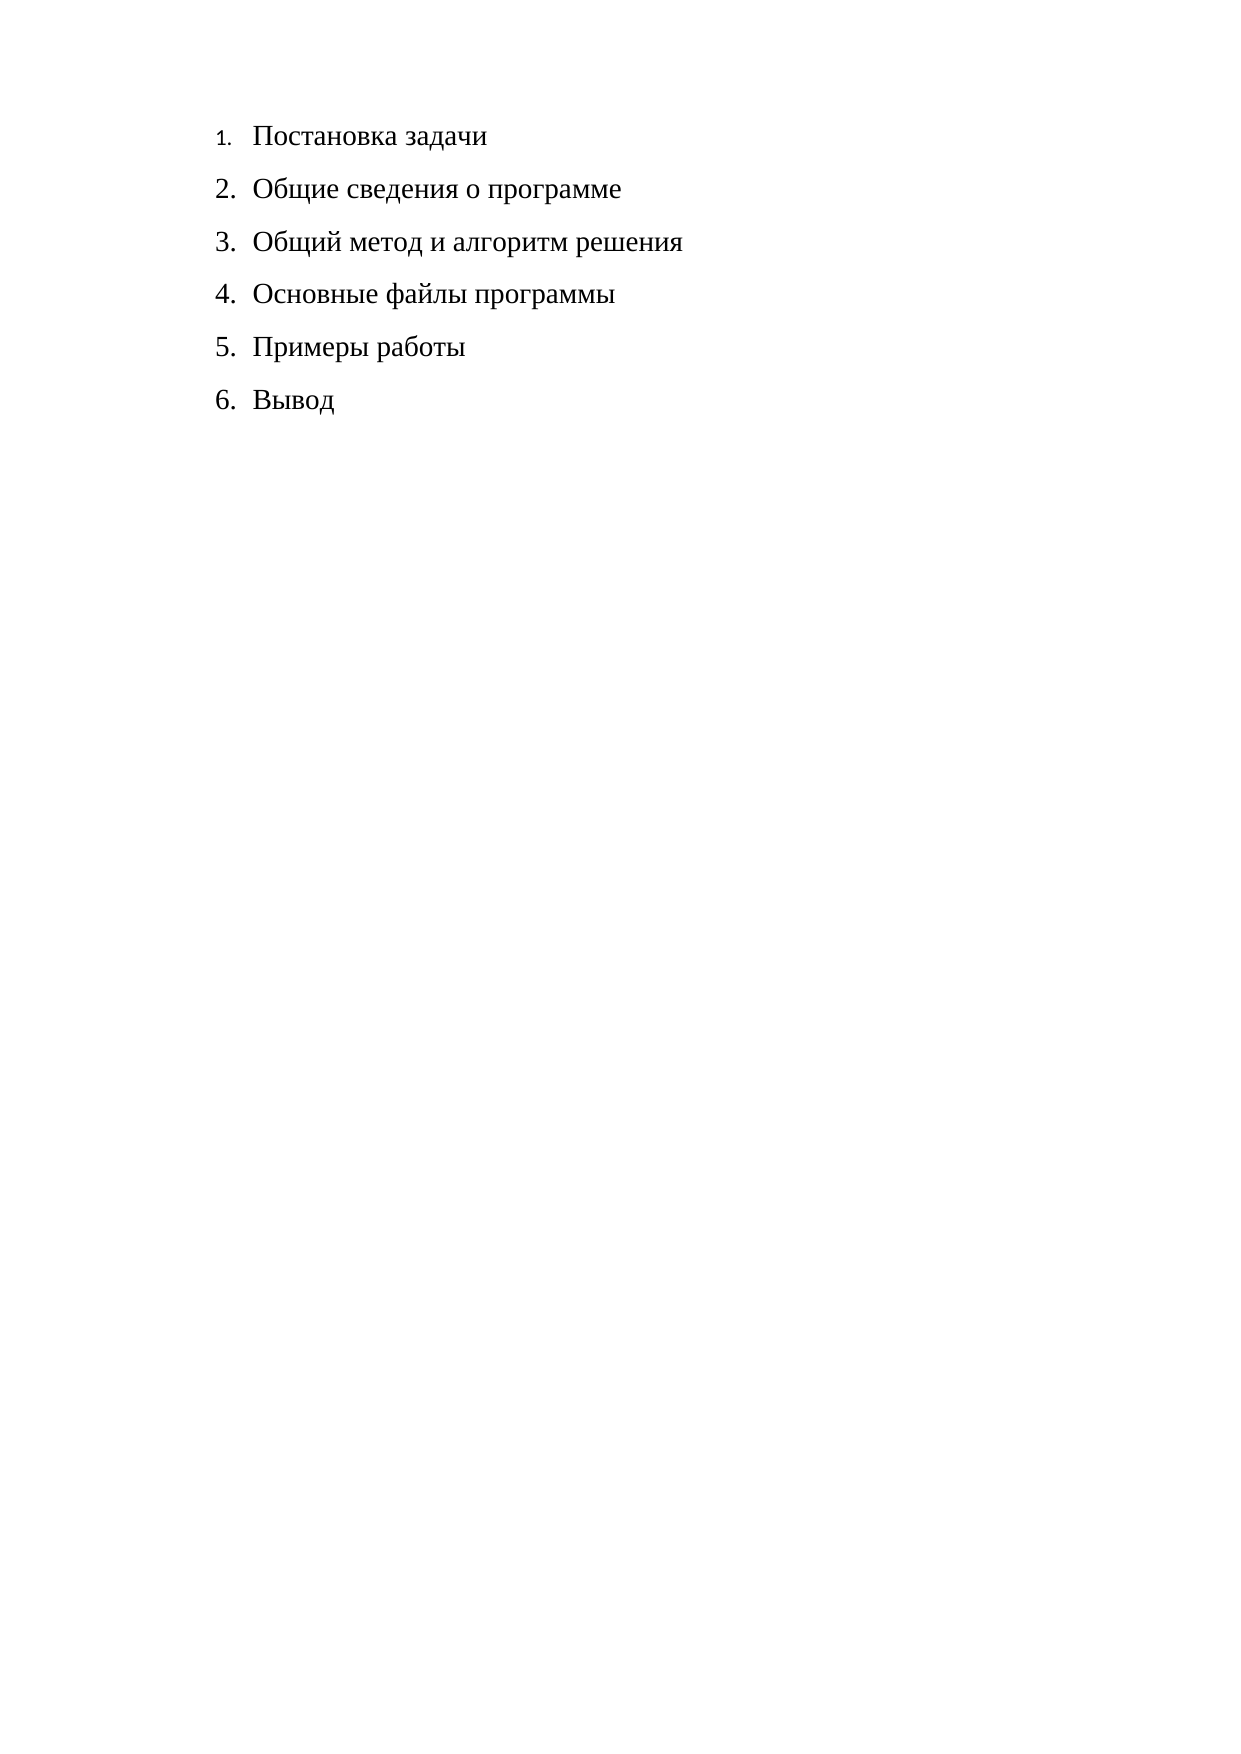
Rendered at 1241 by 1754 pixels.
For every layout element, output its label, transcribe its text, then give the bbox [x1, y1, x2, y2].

list Общий метод и алгоритм решения [215, 224, 1152, 257]
list Вывод [215, 382, 1152, 416]
list Постановка задачи [215, 118, 1152, 152]
list Общие сведения о программе [215, 171, 1152, 204]
list Примеры работы [215, 329, 1152, 363]
list Основные файлы программы [215, 277, 1152, 310]
